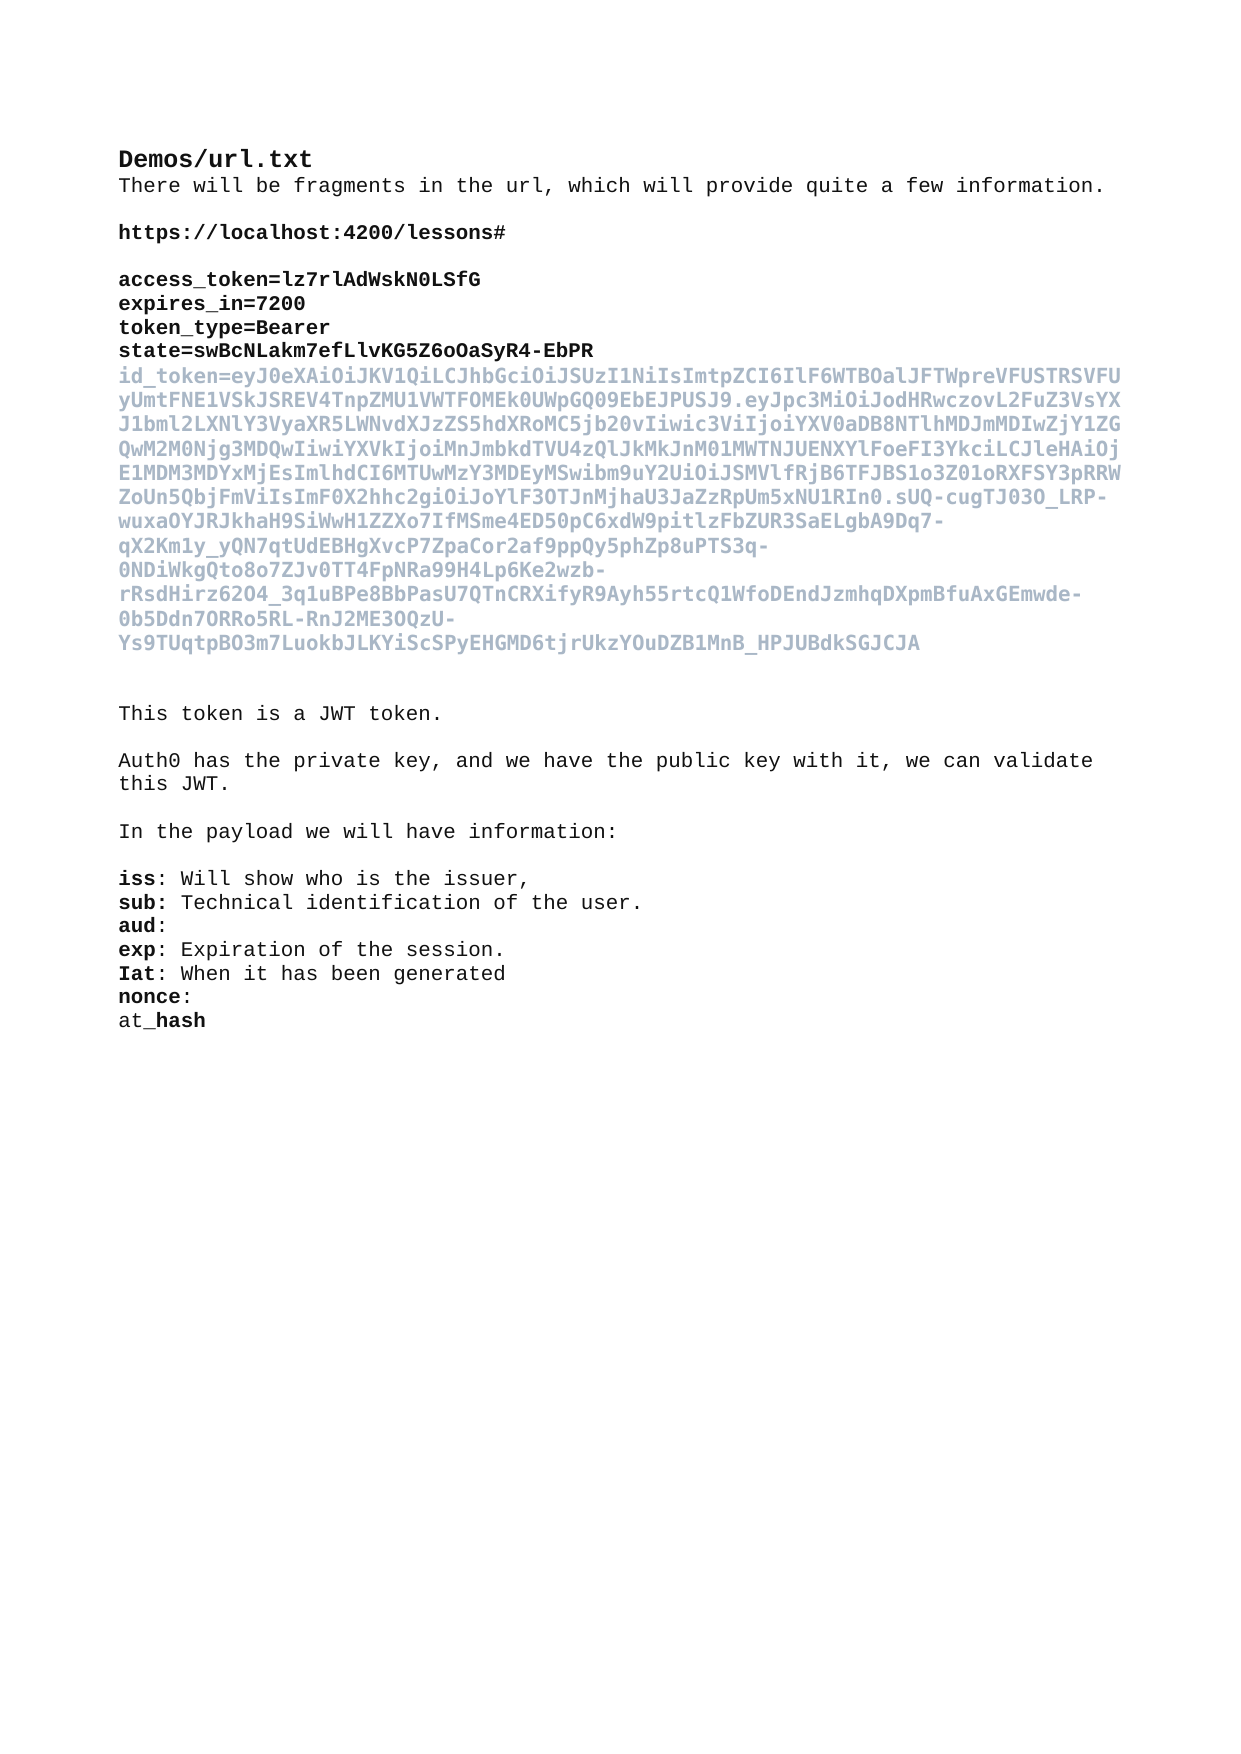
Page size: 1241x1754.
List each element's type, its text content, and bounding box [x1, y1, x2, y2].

text https://localhost:4200/lessons# [118, 222, 1122, 246]
text exp: Expiration of the session. [118, 939, 1122, 963]
text sub: Technical identification of the user. [118, 892, 1122, 915]
text token_type=Bearer [118, 317, 1122, 340]
text aud: [118, 915, 1122, 939]
text In the payload we will have information: [118, 821, 1122, 844]
text Demos/url.txt [118, 146, 1122, 175]
text iss: Will show who is the issuer, [118, 868, 1122, 892]
text nonce: [118, 986, 1122, 1010]
text access_token=lz7rlAdWskN0LSfG [118, 269, 1122, 293]
text This token is a JWT token. [118, 702, 1122, 726]
text There will be fragments in the url, which will provide quite a few information. [118, 175, 1122, 198]
text Auth0 has the private key, and we have the public key with it, we can validate this JWT. [118, 750, 1122, 797]
text at_hash [118, 1010, 1122, 1033]
text state=swBcNLakm7efLlvKG5Z6oOaSyR4-EbPR [118, 340, 1122, 364]
text id_token=eyJ0eXAiOiJKV1QiLCJhbGciOiJSUzI1NiIsImtpZCI6IlF6WTBOalJFTWpreVFUSTRSVFUyUmtFNE1VSkJSREV4TnpZMU1VWTFOMEk0UWpGQ09EbEJPUSJ9.eyJpc3MiOiJodHRwczovL2FuZ3VsYXJ1bml2LXNlY3VyaXR5LWNvdXJzZS5hdXRoMC5jb20vIiwic3ViIjoiYXV0aDB8NTlhMDJmMDIwZjY1ZGQwM2M0Njg3MDQwIiwiYXVkIjoiMnJmbkdTVU4zQlJkMkJnM01MWTNJUENXYlFoeFI3YkciLCJleHAiOjE1MDM3MDYxMjEsImlhdCI6MTUwMzY3MDEyMSwibm9uY2UiOiJSMVlfRjB6TFJBS1o3Z01oRXFSY3pRRWZoUn5QbjFmViIsImF0X2hhc2giOiJoYlF3OTJnMjhaU3JaZzRpUm5xNU1RIn0.sUQ-cugTJ03O_LRP-wuxaOYJRJkhaH9SiWwH1ZZXo7IfMSme4ED50pC6xdW9pitlzFbZUR3SaELgbA9Dq7-qX2Km1y_yQN7qtUdEBHgXvcP7ZpaCor2af9ppQy5phZp8uPTS3q-0NDiWkgQto8o7ZJv0TT4FpNRa99H4Lp6Ke2wzb-rRsdHirz62O4_3q1uBPe8BbPasU7QTnCRXifyR9Ayh55rtcQ1WfoDEndJzmhqDXpmBfuAxGEmwde-0b5Ddn7ORRo5RL-RnJ2ME3OQzU-Ys9TUqtpBO3m7LuokbJLKYiScSPyEHGMD6tjrUkzYOuDZB1MnB_HPJUBdkSGJCJA [118, 364, 1122, 655]
text Iat: When it has been generated [118, 963, 1122, 986]
text expires_in=7200 [118, 293, 1122, 317]
